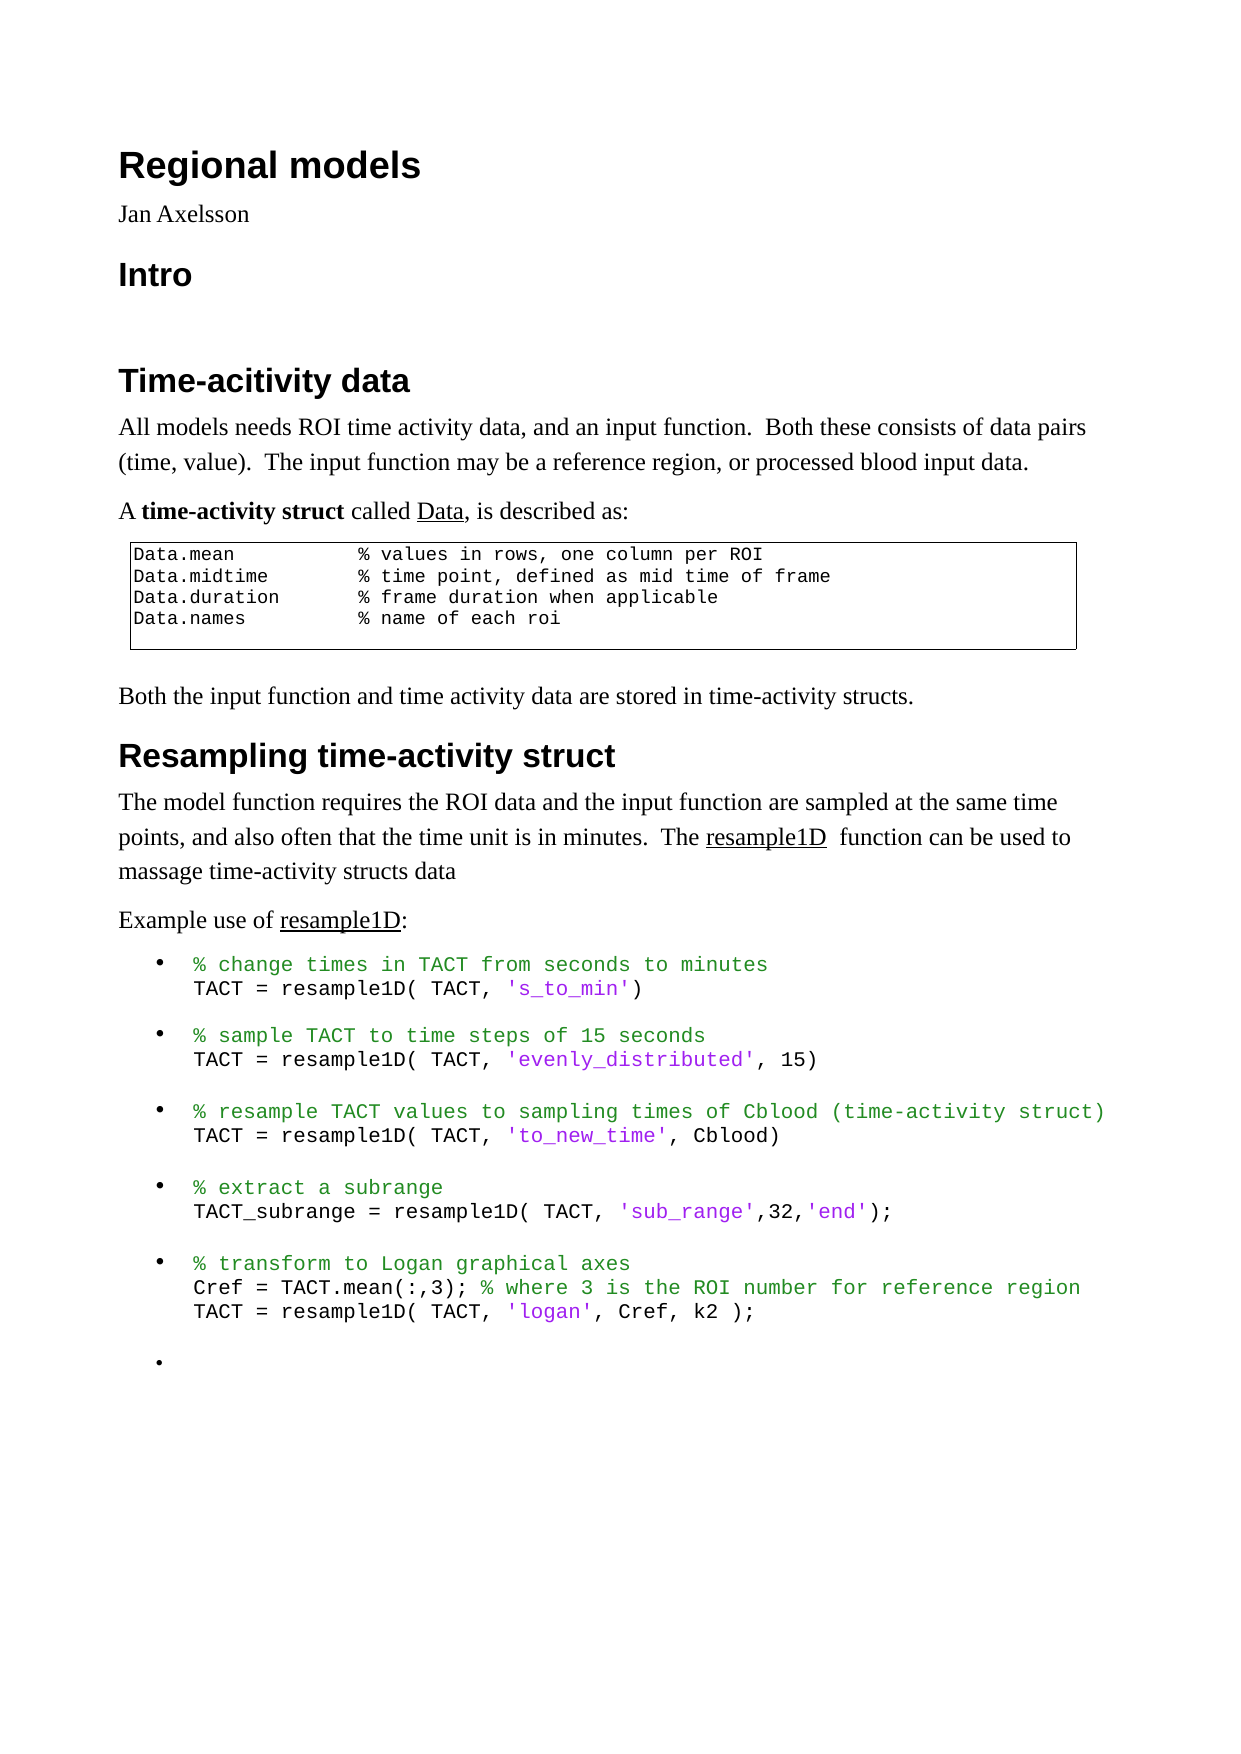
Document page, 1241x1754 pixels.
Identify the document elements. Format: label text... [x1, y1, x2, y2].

subtitle Time-acitivity data [118, 361, 1122, 400]
text Data.mean % values in rows, one column per ROI [133, 545, 1073, 566]
subtitle Regional models [118, 143, 1122, 187]
list % transform to Logan graphical axes Cref = TACT.mean(:,3); % where 3 is the ROI number for reference region TACT = resample1D( TACT, 'logan', Cref, k2 ); [156, 1253, 1122, 1353]
text The model function requires the ROI data and the input function are sampled at the same time points, and also often that the time unit is in minutes. The resample1D function can be used to massage time-activity structs data [118, 787, 1122, 885]
text Data.duration % frame duration when applicable [133, 588, 1073, 609]
list % sample TACT to time steps of 15 seconds TACT = resample1D( TACT, 'evenly_distributed', 15) [156, 1025, 1122, 1101]
text A time-activity struct called Data, is described as: [118, 496, 1122, 661]
text Jan Axelsson [118, 199, 1122, 228]
text Data.midtime % time point, defined as mid time of frame [133, 566, 1073, 588]
text All models needs ROI time activity data, and an input function. Both these consists of data pairs (time, value). The input function may be a reference region, or processed blood input data. [118, 412, 1122, 475]
list % resample TACT values to sampling times of Cblood (time-activity struct) TACT = resample1D( TACT, 'to_new_time', Cblood) [156, 1101, 1122, 1177]
subtitle Resampling time-activity struct [118, 736, 1122, 775]
text Example use of resample1D: [118, 905, 1122, 934]
text Both the input function and time activity data are stored in time-activity structs. [118, 681, 1122, 709]
text Data.names % name of each roi [133, 609, 1073, 630]
list % change times in TACT from seconds to minutes TACT = resample1D( TACT, 's_to_min') [156, 954, 1122, 1002]
list % extract a subrange TACT_subrange = resample1D( TACT, 'sub_range',32,'end'); [156, 1177, 1122, 1253]
subtitle Intro [118, 254, 1122, 293]
